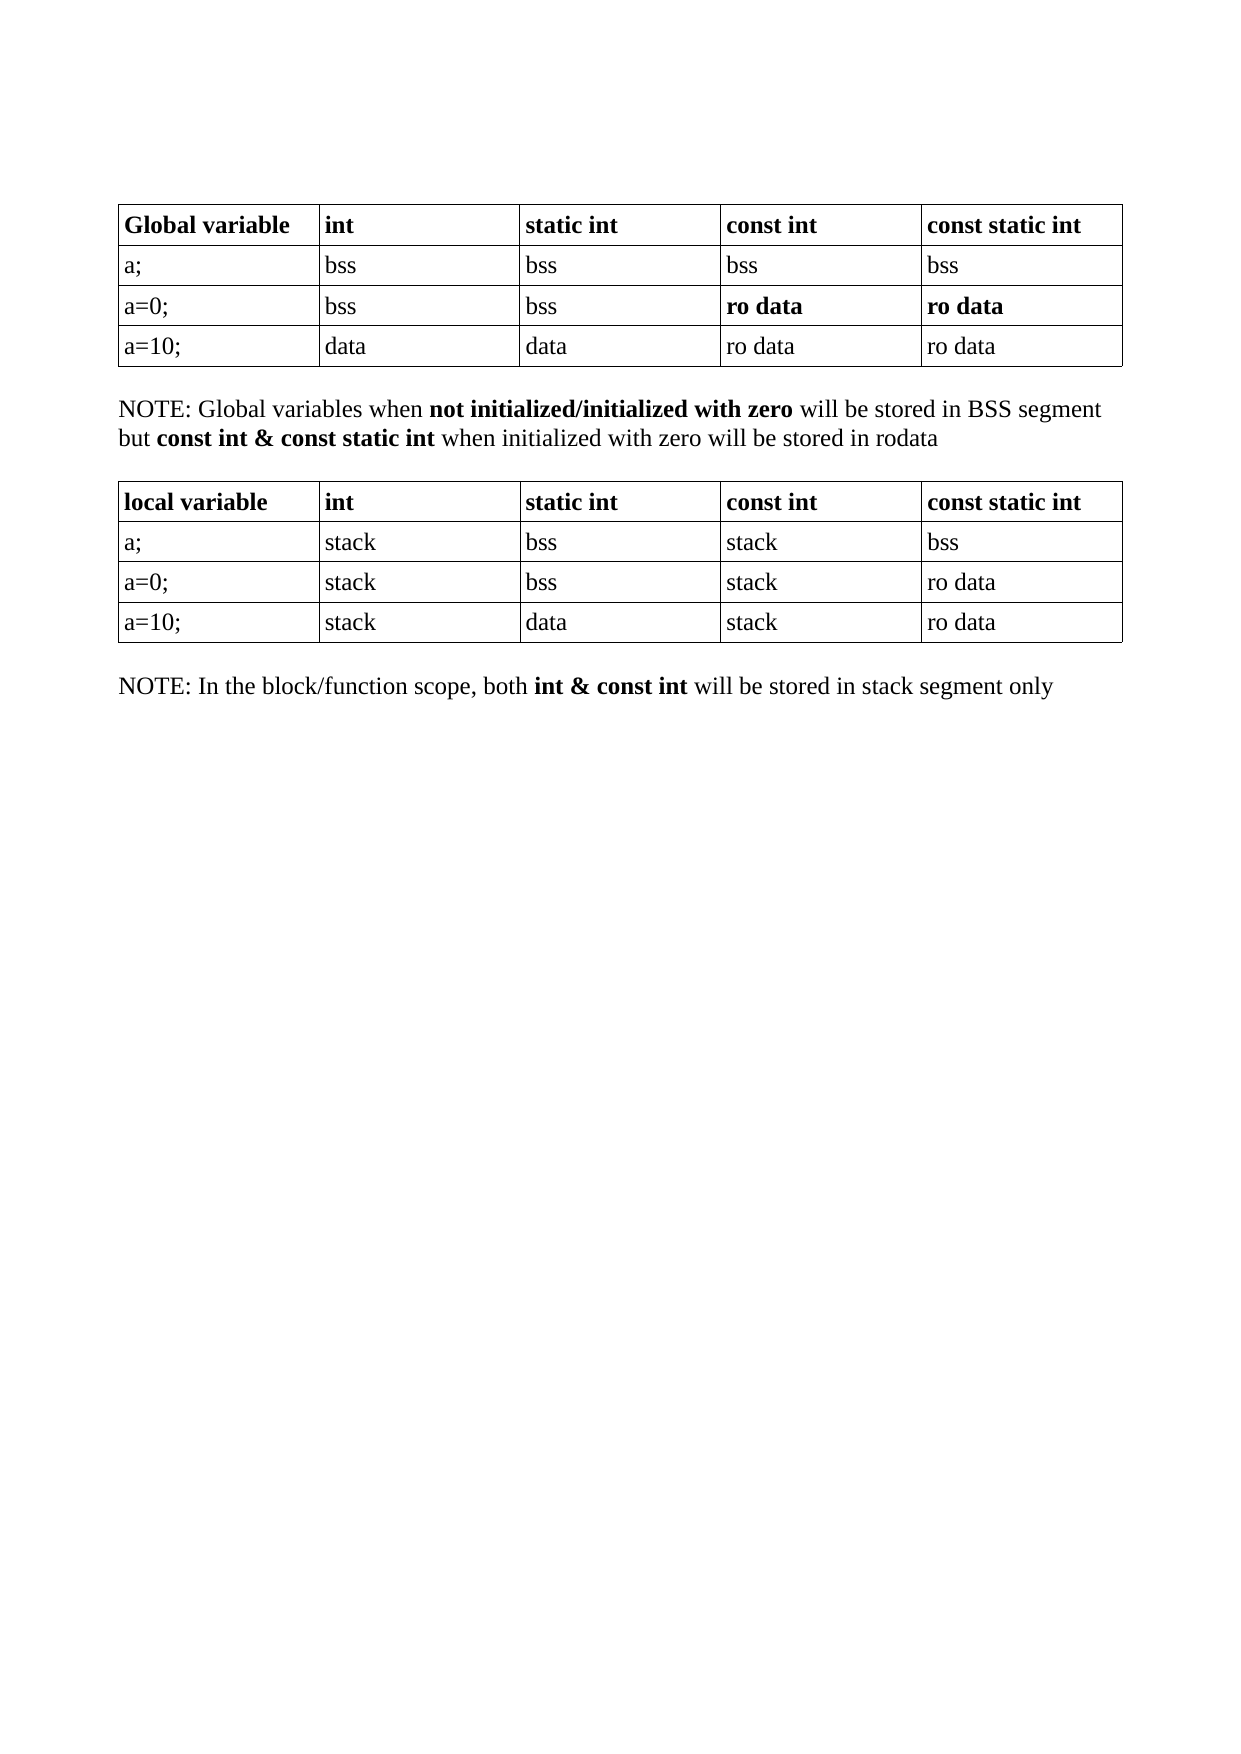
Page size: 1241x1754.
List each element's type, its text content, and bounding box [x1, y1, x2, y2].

table_cell stack [721, 562, 921, 602]
table_cell ro data [922, 603, 1122, 642]
table_header static int [520, 205, 720, 245]
table_header const int [721, 205, 921, 245]
table_cell a; [119, 522, 319, 561]
table_cell ro data [721, 326, 921, 366]
text NOTE: In the block/function scope, both int & const int will be stored in stack segment only [118, 671, 1122, 699]
table_cell ro data [721, 286, 921, 325]
table_cell a=0; [119, 286, 319, 325]
table_cell stack [721, 603, 921, 642]
table_cell bss [320, 286, 519, 325]
table_cell bss [922, 246, 1122, 285]
table_cell bss [721, 246, 921, 285]
table_cell a; [119, 246, 319, 285]
table_cell ro data [922, 286, 1122, 325]
table_cell data [320, 326, 519, 366]
table_cell a=10; [119, 326, 319, 366]
table_header Global variable [119, 205, 319, 245]
table_header const static int [922, 482, 1122, 521]
table_cell stack [320, 562, 520, 602]
table_cell bss [922, 522, 1122, 561]
table_header const int [721, 482, 921, 521]
table_header local variable [119, 482, 319, 521]
table_cell ro data [922, 562, 1122, 602]
table_cell ro data [922, 326, 1122, 366]
text NOTE: Global variables when not initialized/initialized with zero will be stored in BSS segment [118, 394, 1122, 423]
text but const int & const static int when initialized with zero will be stored in rodata [118, 423, 1122, 452]
table_cell a=10; [119, 603, 319, 642]
table_header static int [521, 482, 720, 521]
table_cell stack [721, 522, 921, 561]
table_cell bss [521, 522, 720, 561]
table_cell bss [320, 246, 519, 285]
table_cell stack [320, 522, 520, 561]
table_cell data [521, 603, 720, 642]
table_cell bss [520, 286, 720, 325]
table_cell bss [521, 562, 720, 602]
table_header int [320, 205, 519, 245]
table_header const static int [922, 205, 1122, 245]
table_cell data [520, 326, 720, 366]
table_cell stack [320, 603, 520, 642]
table_header int [320, 482, 520, 521]
table_cell bss [520, 246, 720, 285]
table_cell a=0; [119, 562, 319, 602]
